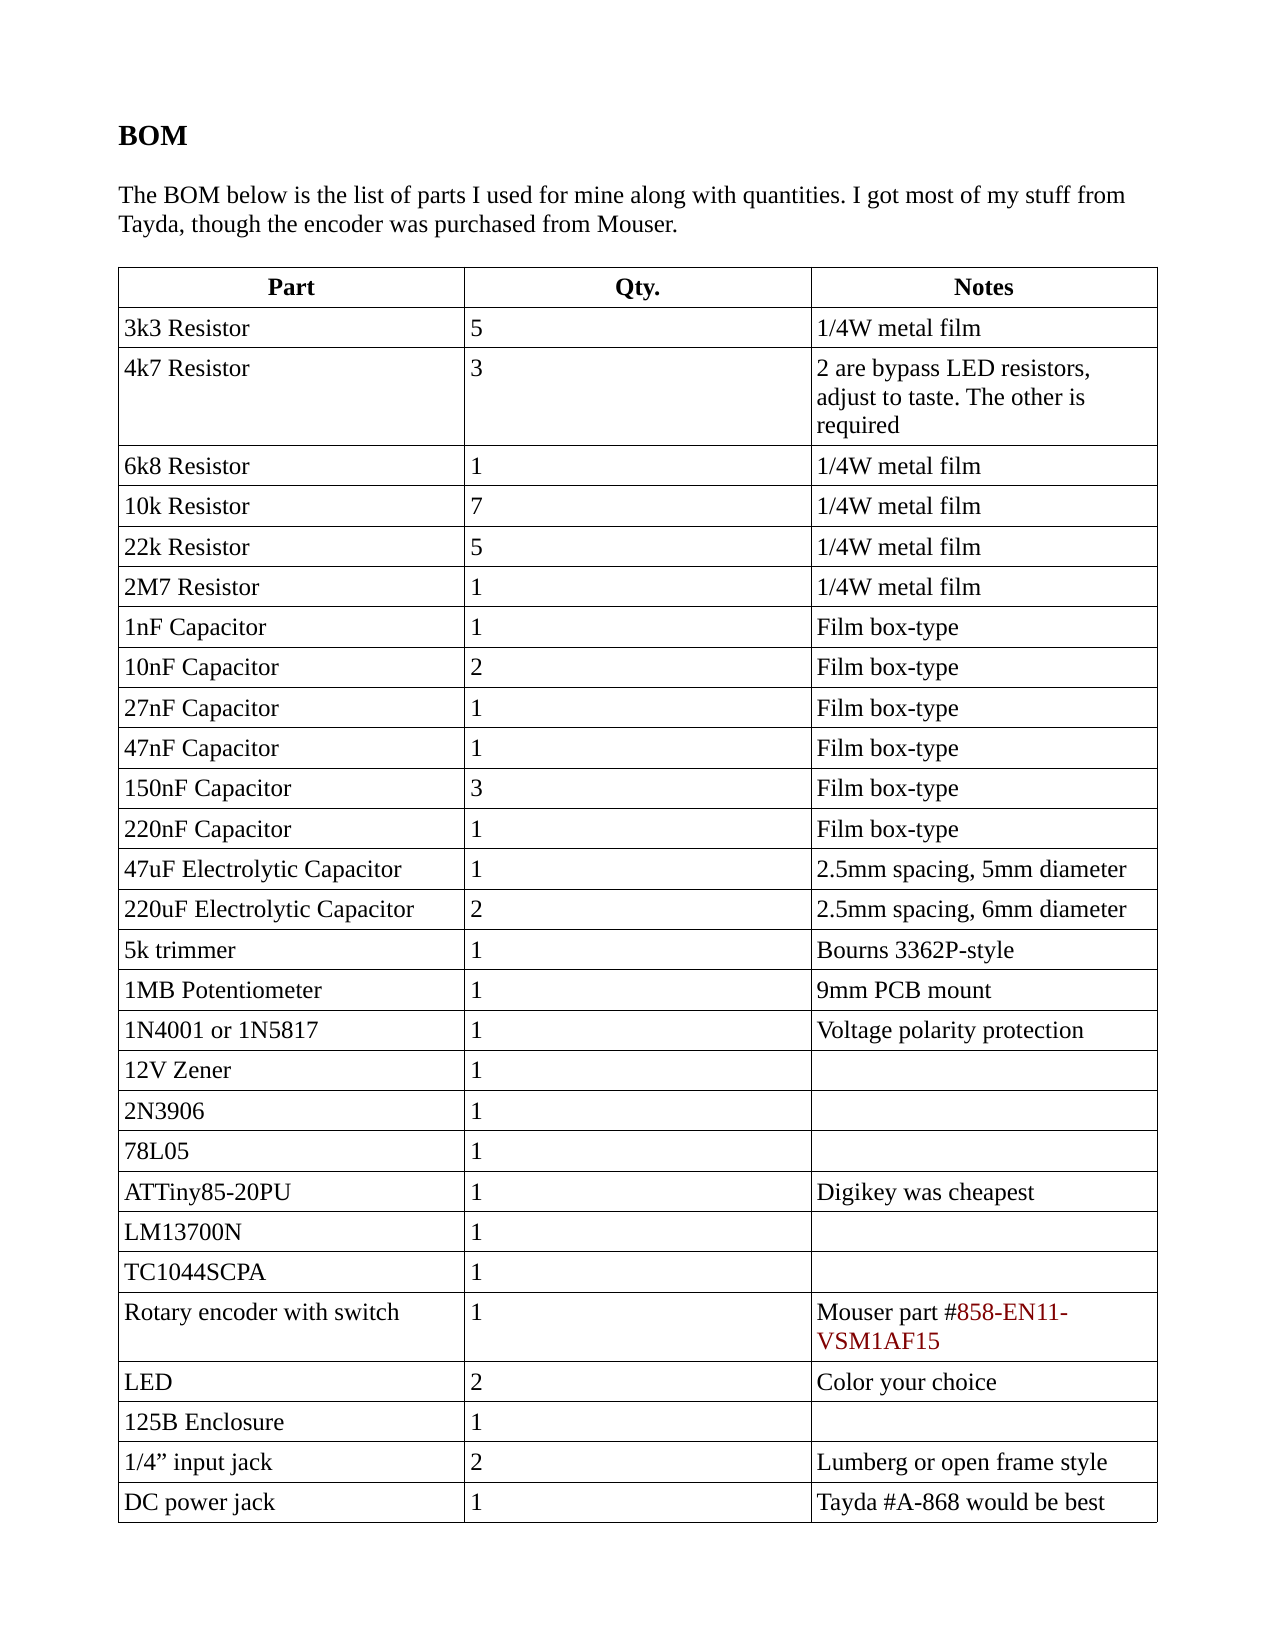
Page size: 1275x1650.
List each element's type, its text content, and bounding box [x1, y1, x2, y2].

table_header Part [119, 268, 464, 307]
table_cell 1 [465, 1172, 811, 1211]
table_cell TC1044SCPA [119, 1252, 464, 1292]
table_cell 2 [465, 1442, 811, 1482]
table_cell 1MB Potentiometer [119, 970, 464, 1009]
table_cell 1/4W metal film [812, 308, 1157, 347]
table_cell 1 [465, 567, 811, 606]
table_cell Voltage polarity protection [812, 1011, 1157, 1050]
table_header Notes [812, 268, 1157, 307]
table_cell Tayda #A-868 would be best [812, 1483, 1157, 1522]
table_cell 3 [465, 769, 811, 808]
table_cell 1 [465, 1293, 811, 1361]
table_cell 27nF Capacitor [119, 688, 464, 727]
table_cell Digikey was cheapest [812, 1172, 1157, 1211]
table_cell LM13700N [119, 1212, 464, 1251]
table_cell 1 [465, 1483, 811, 1522]
table_cell 2M7 Resistor [119, 567, 464, 606]
text The BOM below is the list of parts I used for mine along with quantities. I got most of my stuff from Tayda, though the encoder was purchased from Mouser. [118, 180, 1157, 238]
text BOM [118, 118, 1157, 152]
table_cell Bourns 3362P-style [812, 930, 1157, 969]
table_cell ATTiny85-20PU [119, 1172, 464, 1211]
table_cell 10nF Capacitor [119, 648, 464, 687]
table_cell 1 [465, 446, 811, 485]
table_cell [812, 1131, 1157, 1171]
table_cell 1 [465, 688, 811, 727]
table_cell 9mm PCB mount [812, 970, 1157, 1009]
table_cell 2 [465, 648, 811, 687]
table_cell 47uF Electrolytic Capacitor [119, 849, 464, 888]
table_cell Film box-type [812, 809, 1157, 848]
table_cell 47nF Capacitor [119, 728, 464, 768]
table_cell 2 [465, 890, 811, 929]
table_cell [812, 1212, 1157, 1251]
table_cell 220nF Capacitor [119, 809, 464, 848]
table_cell 1 [465, 849, 811, 888]
table_cell Film box-type [812, 607, 1157, 647]
table_cell 5 [465, 308, 811, 347]
table_cell 2 [465, 1362, 811, 1401]
table_cell 1/4W metal film [812, 486, 1157, 526]
table_cell 3k3 Resistor [119, 308, 464, 347]
table_cell 5k trimmer [119, 930, 464, 969]
table_cell 1N4001 or 1N5817 [119, 1011, 464, 1050]
table_cell 1/4W metal film [812, 446, 1157, 485]
table_cell Rotary encoder with switch [119, 1293, 464, 1361]
table_cell Film box-type [812, 688, 1157, 727]
table_cell Color your choice [812, 1362, 1157, 1401]
table_cell 125B Enclosure [119, 1402, 464, 1441]
table_cell [812, 1402, 1157, 1441]
table_cell Film box-type [812, 648, 1157, 687]
table_cell 1 [465, 930, 811, 969]
table_cell 1 [465, 1402, 811, 1441]
table_cell Lumberg or open frame style [812, 1442, 1157, 1482]
table_cell 2.5mm spacing, 6mm diameter [812, 890, 1157, 929]
table_cell 22k Resistor [119, 527, 464, 566]
table_cell 1 [465, 970, 811, 1009]
table_cell 1nF Capacitor [119, 607, 464, 647]
table_cell 6k8 Resistor [119, 446, 464, 485]
table_cell 1 [465, 1091, 811, 1130]
table_cell 1/4W metal film [812, 567, 1157, 606]
table_cell Mouser part #858-EN11-VSM1AF15 [812, 1293, 1157, 1361]
table_cell 78L05 [119, 1131, 464, 1171]
table_cell 1 [465, 1011, 811, 1050]
table_cell 1/4” input jack [119, 1442, 464, 1482]
table_cell 1 [465, 1212, 811, 1251]
table_cell 2N3906 [119, 1091, 464, 1130]
table_cell 1/4W metal film [812, 527, 1157, 566]
table_cell 1 [465, 1252, 811, 1292]
table_cell [812, 1051, 1157, 1090]
table_cell [812, 1252, 1157, 1292]
table_cell 5 [465, 527, 811, 566]
table_cell 2 are bypass LED resistors, adjust to taste. The other is required [812, 348, 1157, 445]
table_cell Film box-type [812, 728, 1157, 768]
table_cell 1 [465, 1131, 811, 1171]
table_cell 7 [465, 486, 811, 526]
table_header Qty. [465, 268, 811, 307]
table_cell Film box-type [812, 769, 1157, 808]
table_cell 1 [465, 1051, 811, 1090]
table_cell 10k Resistor [119, 486, 464, 526]
table_cell 1 [465, 728, 811, 768]
table_cell DC power jack [119, 1483, 464, 1522]
table_cell 150nF Capacitor [119, 769, 464, 808]
table_cell LED [119, 1362, 464, 1401]
table_cell 12V Zener [119, 1051, 464, 1090]
table_cell 4k7 Resistor [119, 348, 464, 445]
table_cell 1 [465, 607, 811, 647]
table_cell 2.5mm spacing, 5mm diameter [812, 849, 1157, 888]
table_cell 1 [465, 809, 811, 848]
table_cell 220uF Electrolytic Capacitor [119, 890, 464, 929]
table_cell [812, 1091, 1157, 1130]
table_cell 3 [465, 348, 811, 445]
